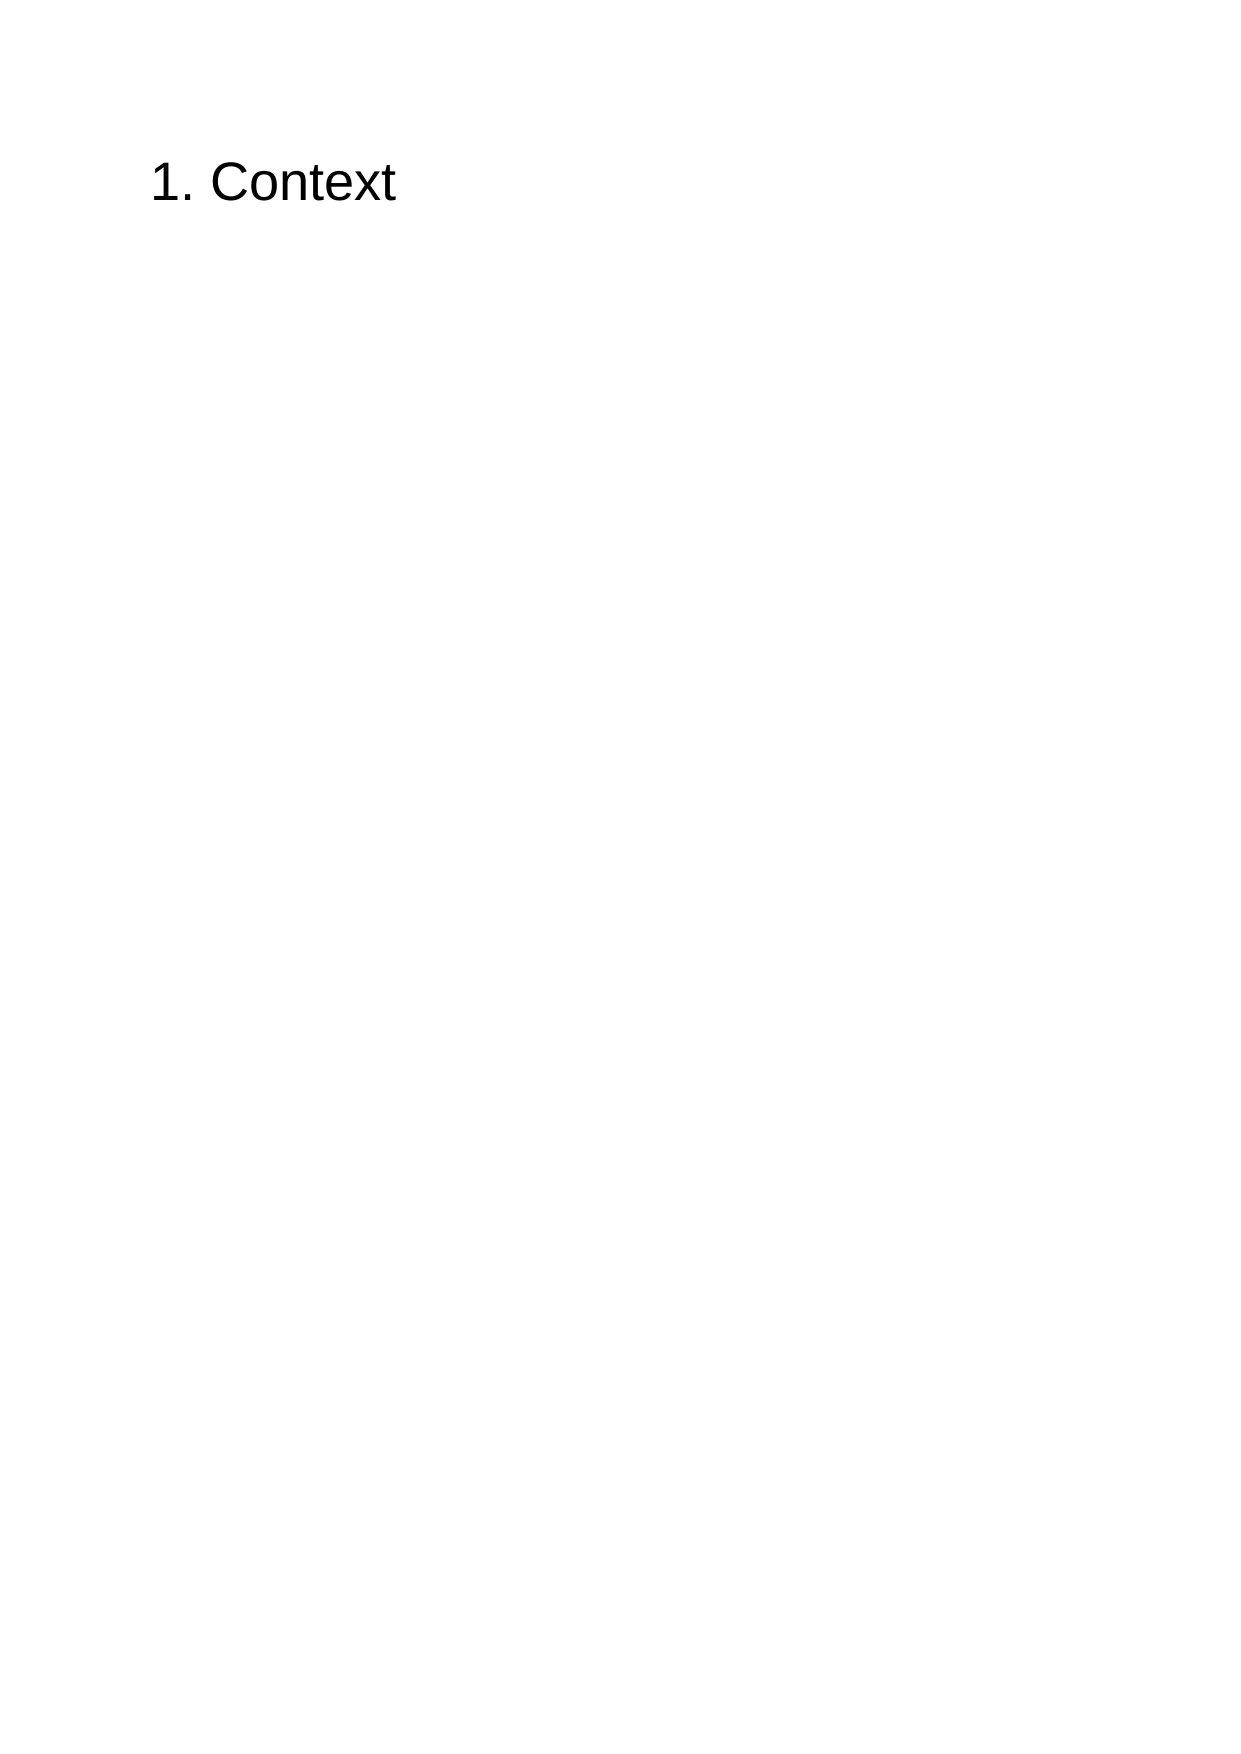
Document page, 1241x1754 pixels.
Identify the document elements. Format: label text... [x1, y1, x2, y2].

title 1. Context [150, 150, 1090, 212]
